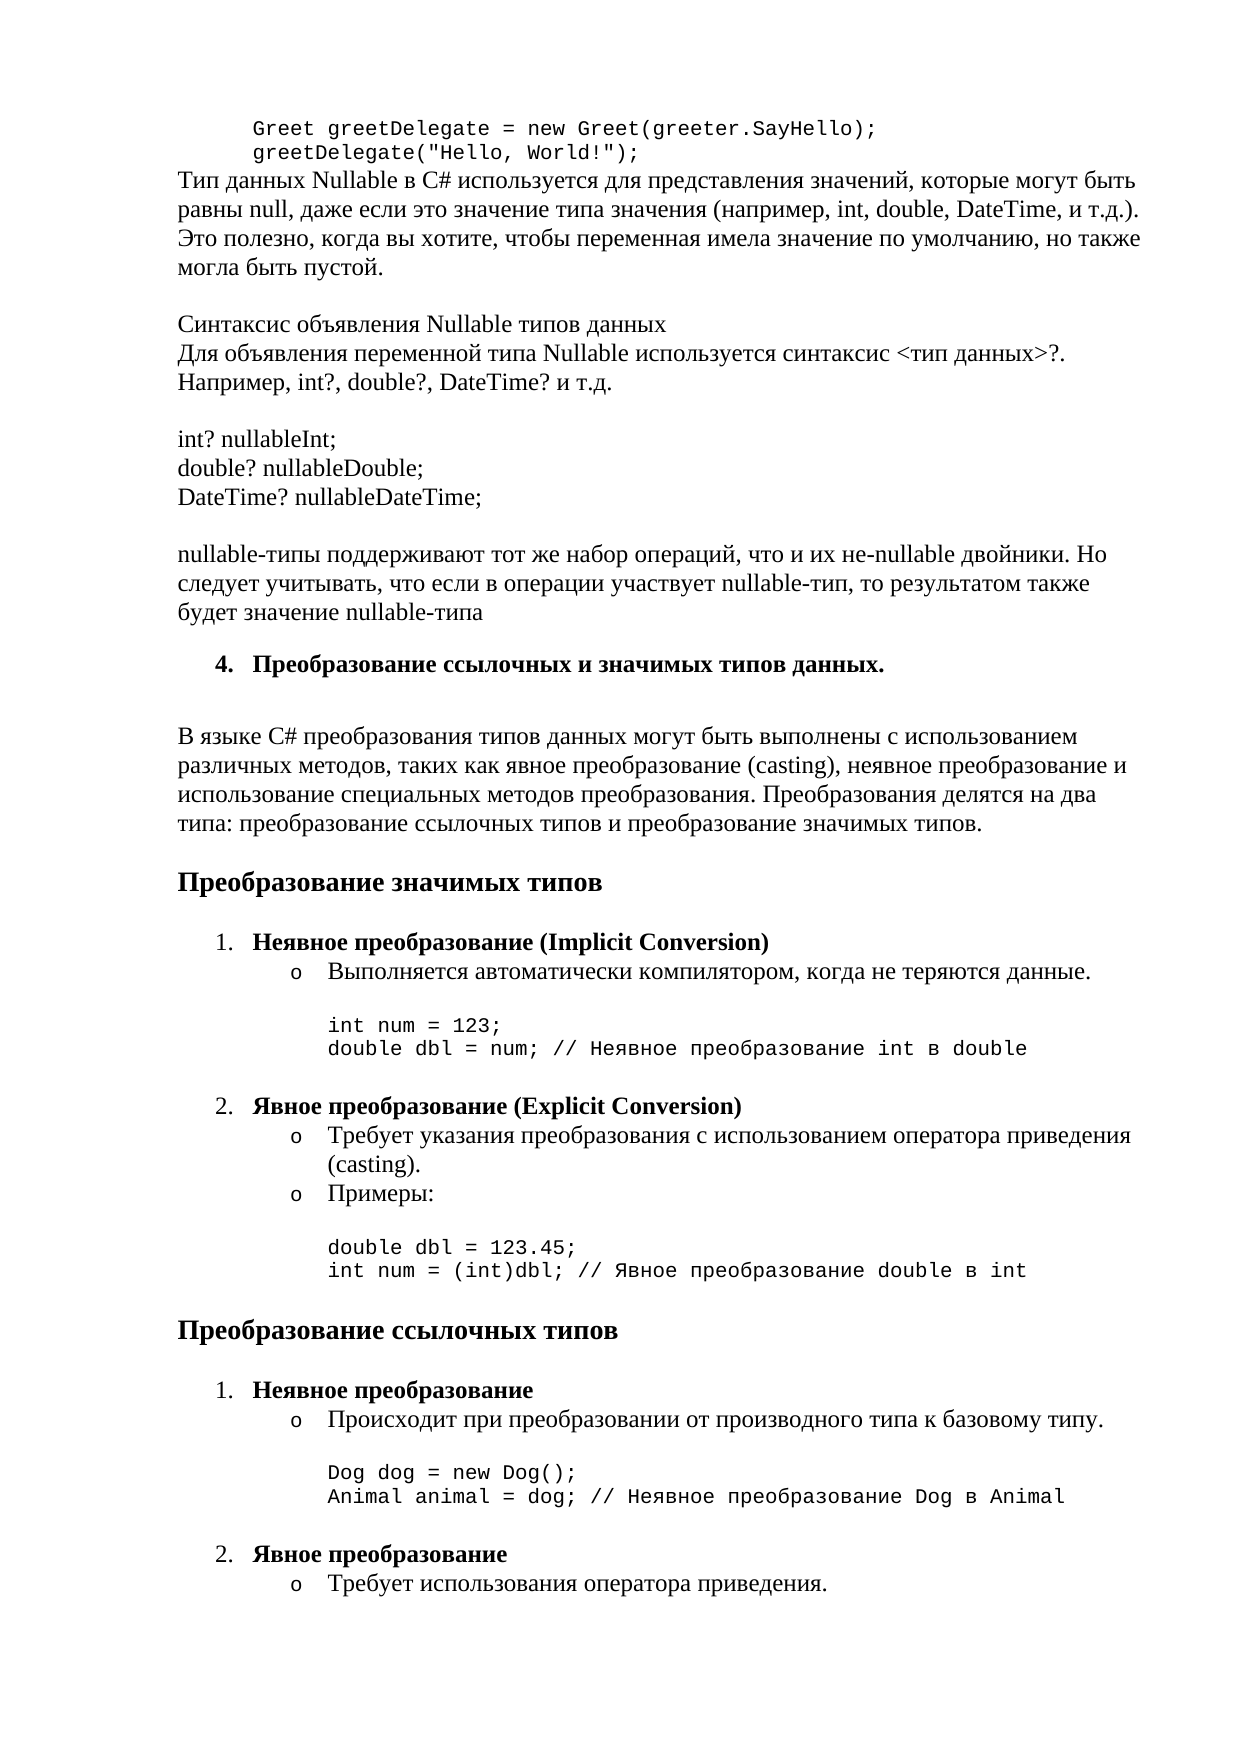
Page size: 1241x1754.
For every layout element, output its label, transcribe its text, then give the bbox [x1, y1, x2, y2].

list Явное преобразование [215, 1539, 1152, 1568]
list Неявное преобразование (Implicit Conversion) [215, 927, 1152, 956]
list Происходит при преобразовании от производного типа к базовому типу. [290, 1404, 1152, 1433]
text Animal animal = dog; // Неявное преобразование Dog в Animal [327, 1486, 1152, 1510]
list Преобразование ссылочных и значимых типов данных. [215, 649, 1152, 678]
list Неявное преобразование [215, 1375, 1152, 1404]
text int num = 123; [327, 1014, 1152, 1038]
list Примеры: [290, 1178, 1152, 1208]
text int? nullableInt; [177, 424, 1152, 453]
text double? nullableDouble; [177, 453, 1152, 482]
text nullable-типы поддерживают тот же набор операций, что и их не-nullable двойники. Но следует учитывать, что если в операции участвует nullable-тип, то результатом также будет значение nullable-типа [177, 539, 1152, 625]
text Для объявления переменной типа Nullable используется синтаксис <тип данных>?. Например, int?, double?, DateTime? и т.д. [177, 338, 1152, 395]
list Явное преобразование (Explicit Conversion) [215, 1091, 1152, 1120]
subtitle Преобразование значимых типов [177, 866, 1152, 898]
text DateTime? nullableDateTime; [177, 482, 1152, 510]
text Тип данных Nullable в C# используется для представления значений, которые могут быть равны null, даже если это значение типа значения (например, int, double, DateTime, и т.д.). Это полезно, когда вы хотите, чтобы переменная имела значение по умолчанию, но также могла быть пустой. [177, 165, 1152, 280]
subtitle Преобразование ссылочных типов [177, 1313, 1152, 1346]
text double dbl = num; // Неявное преобразование int в double [327, 1038, 1152, 1062]
text Синтаксис объявления Nullable типов данных [177, 309, 1152, 338]
list Требует использования оператора приведения. [290, 1568, 1152, 1597]
list Требует указания преобразования с использованием оператора приведения (casting). [290, 1120, 1152, 1178]
text double dbl = 123.45; [327, 1237, 1152, 1261]
text В языке C# преобразования типов данных могут быть выполнены с использованием различных методов, таких как явное преобразование (casting), неявное преобразование и использование специальных методов преобразования. Преобразования делятся на два типа: преобразование ссылочных типов и преобразование значимых типов. [177, 721, 1152, 836]
text greetDelegate("Hello, World!"); [252, 142, 1152, 165]
list Выполняется автоматически компилятором, когда не теряются данные. [290, 956, 1152, 985]
text Greet greetDelegate = new Greet(greeter.SayHello); [252, 118, 1152, 142]
text Dog dog = new Dog(); [327, 1462, 1152, 1486]
text int num = (int)dbl; // Явное преобразование double в int [327, 1261, 1152, 1284]
